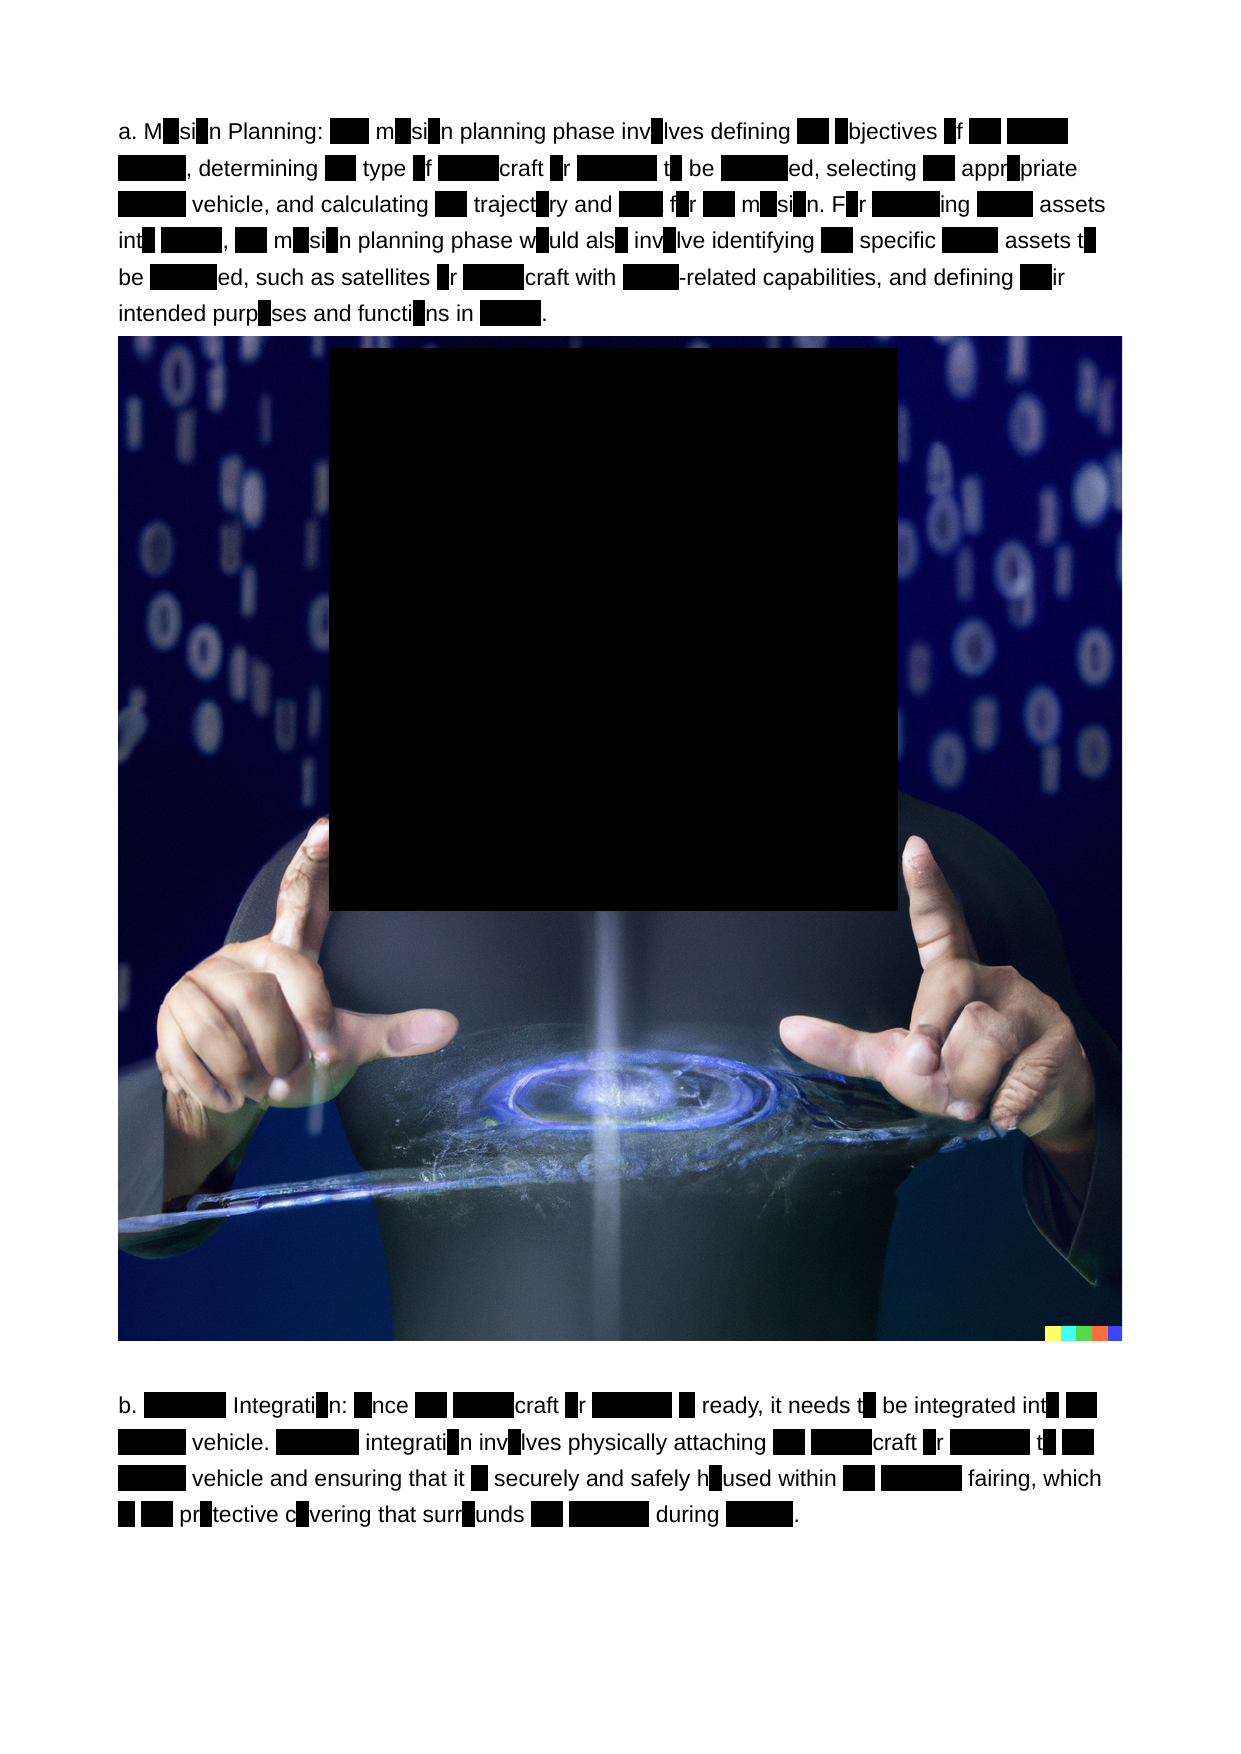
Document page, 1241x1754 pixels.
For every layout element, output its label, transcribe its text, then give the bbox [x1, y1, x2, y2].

text b. Payload Integration: Once the spacecraft or payload is ready, it needs to be integrated into the launch vehicle. Payload integration involves physically attaching the spacecraft or payload to the launch vehicle and ensuring that it is securely and safely housed within the payload fairing, which is the protective covering that surrounds the payload during launch. [118, 1392, 1122, 1527]
text a. Mission Planning: The mission planning phase involves defining the objectives of the space launch, determining the type of spacecraft or payload to be launched, selecting the appropriate launch vehicle, and calculating the trajectory and orbit for the mission. For launching cyber assets into space, the mission planning phase would also involve identifying the specific cyber assets to be launched, such as satellites or spacecraft with cyber-related capabilities, and defining their intended purposes and functions in space. [118, 118, 1122, 326]
picture [118, 336, 1123, 1341]
